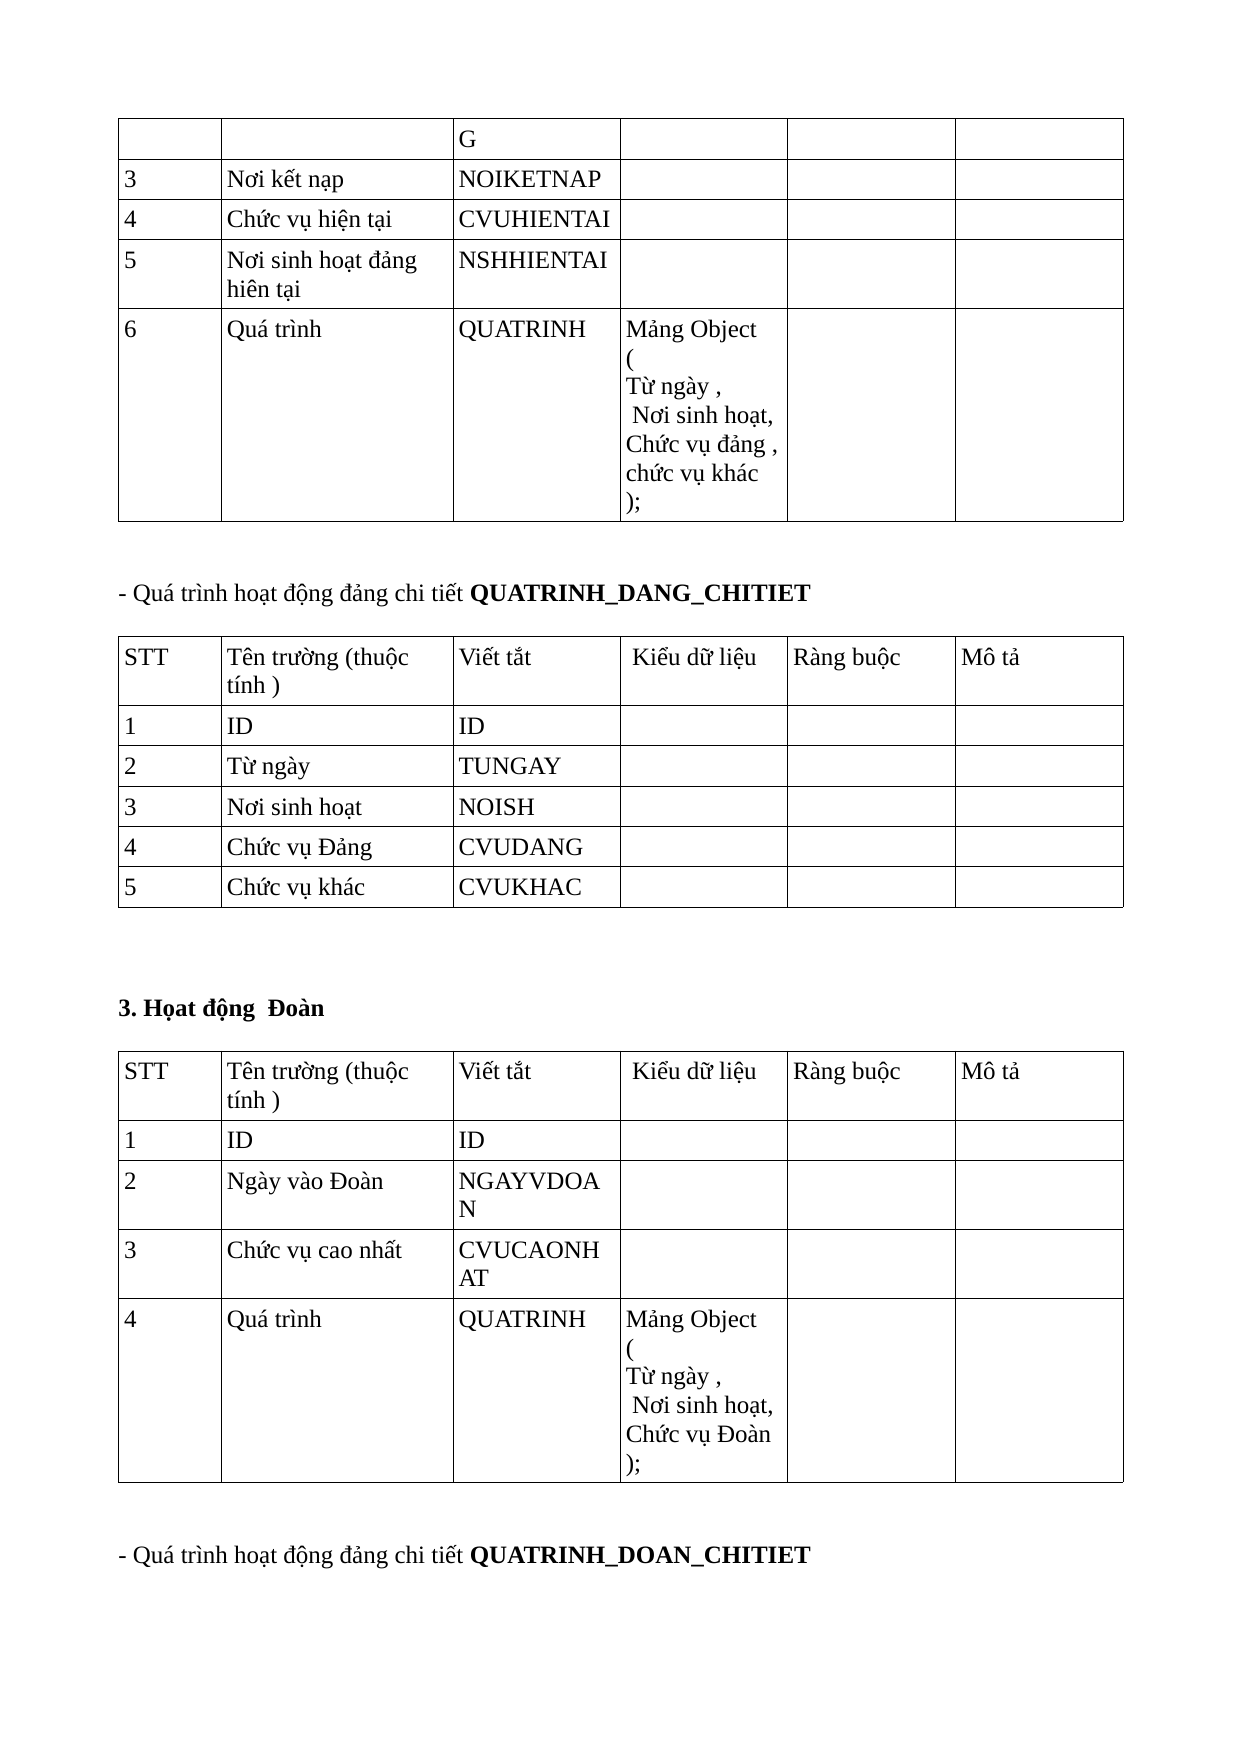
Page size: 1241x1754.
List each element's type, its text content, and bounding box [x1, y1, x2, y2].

table_cell CVUHIENTAI [454, 200, 620, 239]
table_header Mô tả [956, 637, 1123, 705]
table_cell Nơi kết nạp [222, 160, 453, 199]
table_cell 2 [119, 1161, 221, 1229]
table_cell 1 [119, 706, 221, 745]
table_cell [788, 787, 955, 826]
table_cell [621, 1161, 787, 1229]
table_cell [956, 309, 1123, 521]
table_cell QUATRINH [454, 309, 620, 521]
table_header Viết tắt [454, 1052, 620, 1119]
table_cell [956, 706, 1123, 745]
table_header Mô tả [956, 1052, 1123, 1119]
table_cell 3 [119, 787, 221, 826]
table_cell [621, 160, 787, 199]
table_cell [222, 119, 453, 158]
table_cell NOISH [454, 787, 620, 826]
table_cell [788, 240, 955, 308]
text 3. Họat động Đoàn [118, 993, 1122, 1022]
table_cell Chức vụ Đảng [222, 827, 453, 866]
table_cell 5 [119, 240, 221, 308]
table_cell 4 [119, 200, 221, 239]
table_cell [621, 746, 787, 786]
table_cell [788, 1299, 955, 1482]
table_cell Chức vụ khác [222, 867, 453, 907]
table_cell NOIKETNAP [454, 160, 620, 199]
table_header Kiểu dữ liệu [621, 637, 787, 705]
table_header STT [119, 637, 221, 705]
table_cell [788, 1121, 955, 1160]
table_cell [621, 827, 787, 866]
table_cell 2 [119, 746, 221, 786]
table_cell [621, 1121, 787, 1160]
table_cell [788, 1161, 955, 1229]
table_cell [956, 119, 1123, 158]
table_cell [956, 1161, 1123, 1229]
table_cell [788, 867, 955, 907]
table_header Ràng buộc [788, 637, 955, 705]
table_cell Mảng Object ( Từ ngày , Nơi sinh hoạt, Chức vụ Đoàn ); [621, 1299, 787, 1482]
text - Quá trình hoạt động đảng chi tiết QUATRINH_DANG_CHITIET [118, 578, 1122, 607]
table_cell [621, 200, 787, 239]
table_cell 1 [119, 1121, 221, 1160]
table_cell Chức vụ hiện tại [222, 200, 453, 239]
table_header Tên trường (thuộc tính ) [222, 637, 453, 705]
table_cell [621, 119, 787, 158]
table_cell [788, 746, 955, 786]
table_cell [956, 1230, 1123, 1298]
table_cell Quá trình [222, 1299, 453, 1482]
table_cell 3 [119, 1230, 221, 1298]
table_cell [956, 160, 1123, 199]
table_cell [956, 200, 1123, 239]
table_cell ID [454, 1121, 620, 1160]
table_cell ID [454, 706, 620, 745]
table_cell [788, 309, 955, 521]
table_header Tên trường (thuộc tính ) [222, 1052, 453, 1119]
table_cell Nơi sinh hoạt [222, 787, 453, 826]
table_cell Ngày vào Đoàn [222, 1161, 453, 1229]
table_cell [621, 867, 787, 907]
table_cell CVUDANG [454, 827, 620, 866]
table_cell [956, 787, 1123, 826]
table_cell [956, 746, 1123, 786]
table_cell [788, 827, 955, 866]
table_cell 6 [119, 309, 221, 521]
table_cell [621, 1230, 787, 1298]
table_cell CVUKHAC [454, 867, 620, 907]
table_cell Nơi sinh hoạt đảng hiên tại [222, 240, 453, 308]
table_cell TUNGAY [454, 746, 620, 786]
table_cell [621, 240, 787, 308]
table_cell Quá trình [222, 309, 453, 521]
table_cell [956, 1299, 1123, 1482]
text - Quá trình hoạt động đảng chi tiết QUATRINH_DOAN_CHITIET [118, 1540, 1122, 1568]
table_cell [956, 867, 1123, 907]
table_cell [956, 1121, 1123, 1160]
table_cell [956, 240, 1123, 308]
table_cell 5 [119, 867, 221, 907]
table_cell [788, 706, 955, 745]
table_cell [119, 119, 221, 158]
table_cell QUATRINH [454, 1299, 620, 1482]
table_cell 4 [119, 1299, 221, 1482]
table_header Ràng buộc [788, 1052, 955, 1119]
table_header Viết tắt [454, 637, 620, 705]
table_cell [788, 119, 955, 158]
table_cell G [454, 119, 620, 158]
table_cell [788, 1230, 955, 1298]
table_cell ID [222, 706, 453, 745]
table_cell [788, 200, 955, 239]
table_cell NSHHIENTAI [454, 240, 620, 308]
table_cell [621, 706, 787, 745]
table_cell [956, 827, 1123, 866]
table_cell CVUCAONHAT [454, 1230, 620, 1298]
table_header Kiểu dữ liệu [621, 1052, 787, 1119]
table_cell ID [222, 1121, 453, 1160]
table_header STT [119, 1052, 221, 1119]
table_cell Chức vụ cao nhất [222, 1230, 453, 1298]
table_cell 4 [119, 827, 221, 866]
table_cell Từ ngày [222, 746, 453, 786]
table_cell 3 [119, 160, 221, 199]
table_cell Mảng Object ( Từ ngày , Nơi sinh hoạt, Chức vụ đảng , chức vụ khác ); [621, 309, 787, 521]
table_cell [621, 787, 787, 826]
table_cell [788, 160, 955, 199]
table_cell NGAYVDOAN [454, 1161, 620, 1229]
